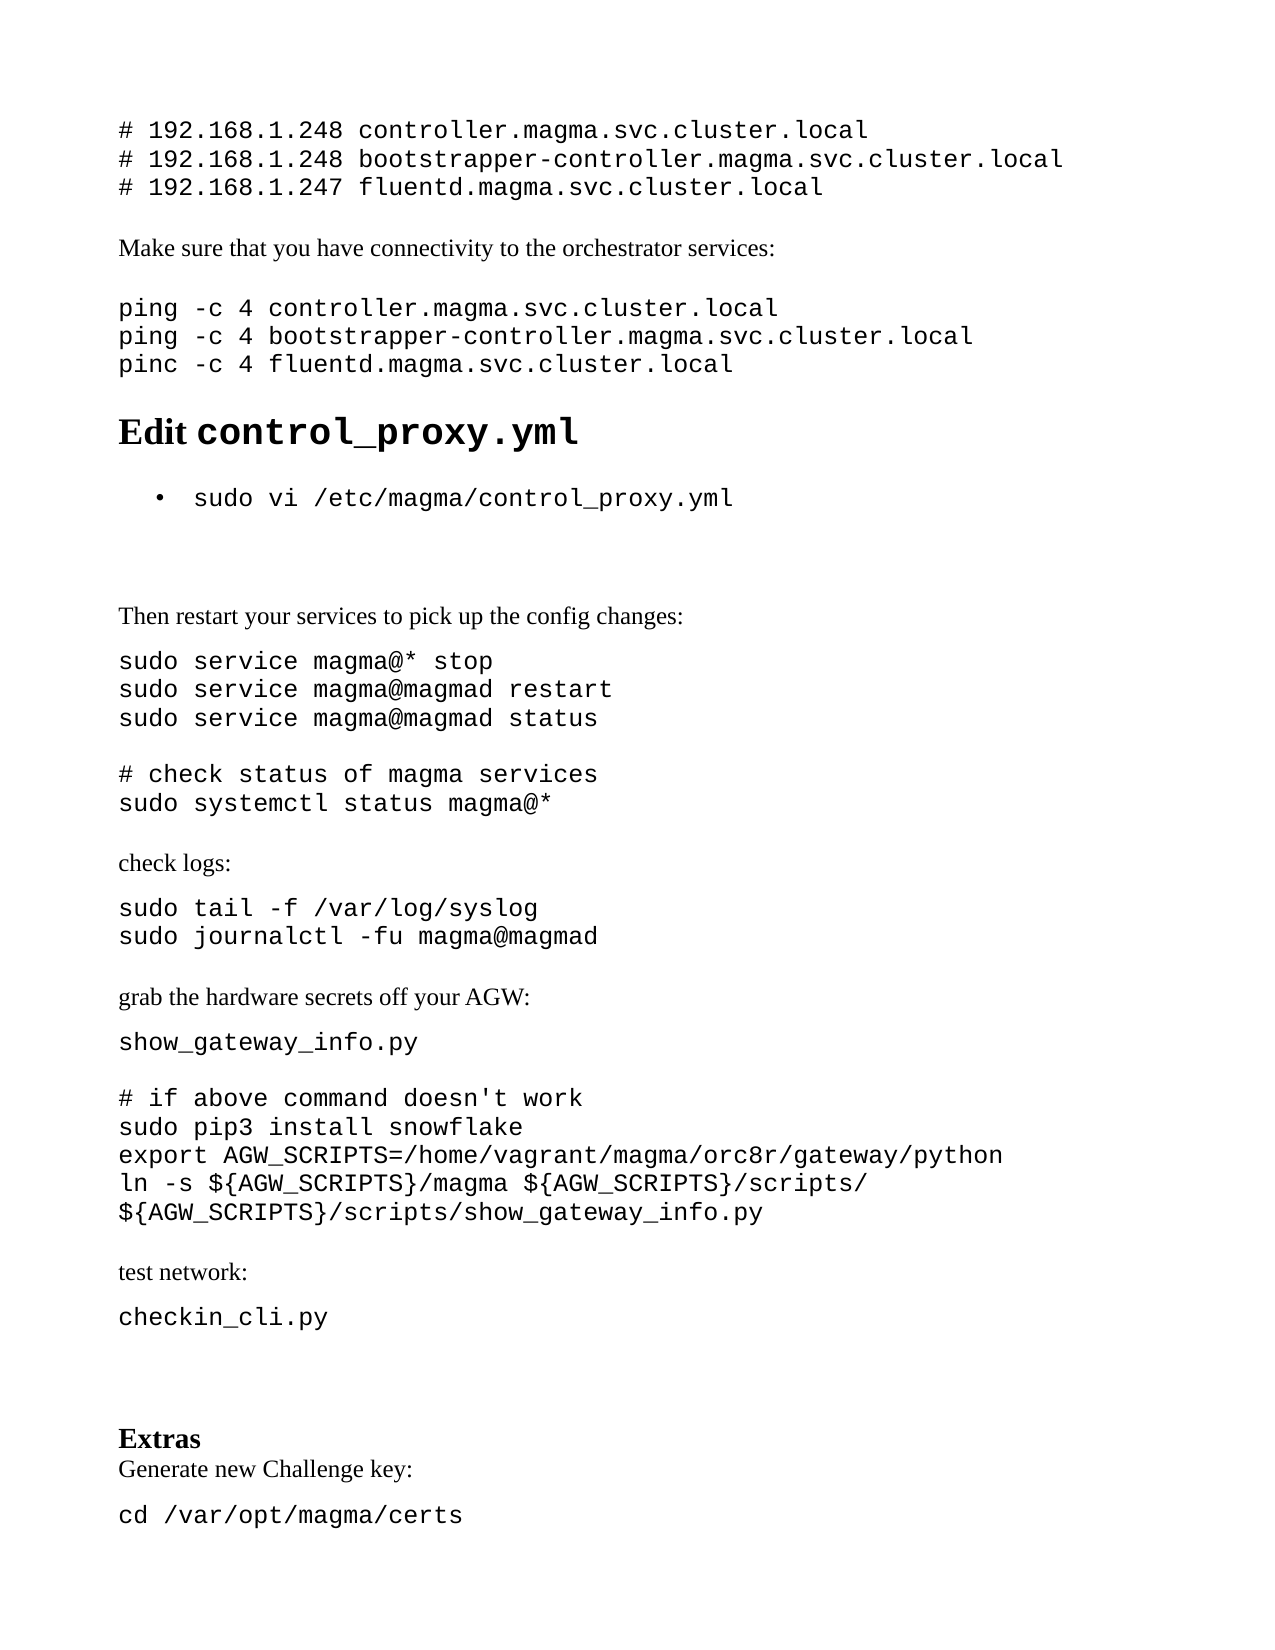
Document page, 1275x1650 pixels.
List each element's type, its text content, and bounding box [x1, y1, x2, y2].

text # if above command doesn't work [118, 1086, 1157, 1114]
text pinc -c 4 fluentd.magma.svc.cluster.local [118, 352, 1157, 380]
text ${AGW_SCRIPTS}/scripts/show_gateway_info.py [118, 1199, 1157, 1228]
text sudo pip3 install snowflake [118, 1114, 1157, 1143]
text # 192.168.1.248 bootstrapper-controller.magma.svc.cluster.local [118, 146, 1157, 175]
text ln -s ${AGW_SCRIPTS}/magma ${AGW_SCRIPTS}/scripts/ [118, 1171, 1157, 1199]
text ping -c 4 controller.magma.svc.cluster.local [118, 295, 1157, 323]
text sudo service magma@magmad status [118, 705, 1157, 733]
text export AGW_SCRIPTS=/home/vagrant/magma/orc8r/gateway/python [118, 1143, 1157, 1171]
text sudo systemctl status magma@* [118, 790, 1157, 818]
text cd /var/opt/magma/certs [118, 1502, 1157, 1531]
text grab the hardware secrets off your AGW: [118, 982, 1157, 1011]
text sudo service magma@* stop [118, 648, 1157, 677]
text # 192.168.1.247 fluentd.magma.svc.cluster.local [118, 175, 1157, 203]
text test network: [118, 1257, 1157, 1286]
text check logs: [118, 848, 1157, 877]
text sudo journalctl -fu magma@magmad [118, 924, 1157, 952]
text ping -c 4 bootstrapper-controller.magma.svc.cluster.local [118, 323, 1157, 352]
text checkin_cli.py [118, 1305, 1157, 1333]
text # 192.168.1.248 controller.magma.svc.cluster.local [118, 118, 1157, 146]
text # check status of magma services [118, 762, 1157, 790]
subtitle Edit control_proxy.yml [118, 409, 1157, 456]
subtitle Extras [118, 1421, 1157, 1454]
list sudo vi /etc/magma/control_proxy.yml [156, 485, 1157, 514]
text sudo tail -f /var/log/syslog [118, 896, 1157, 924]
text Make sure that you have connectivity to the orchestrator services: [118, 233, 1157, 261]
text show_gateway_info.py [118, 1029, 1157, 1058]
text Then restart your services to pick up the config changes: [118, 601, 1157, 630]
text sudo service magma@magmad restart [118, 677, 1157, 705]
text Generate new Challenge key: [118, 1454, 1157, 1483]
